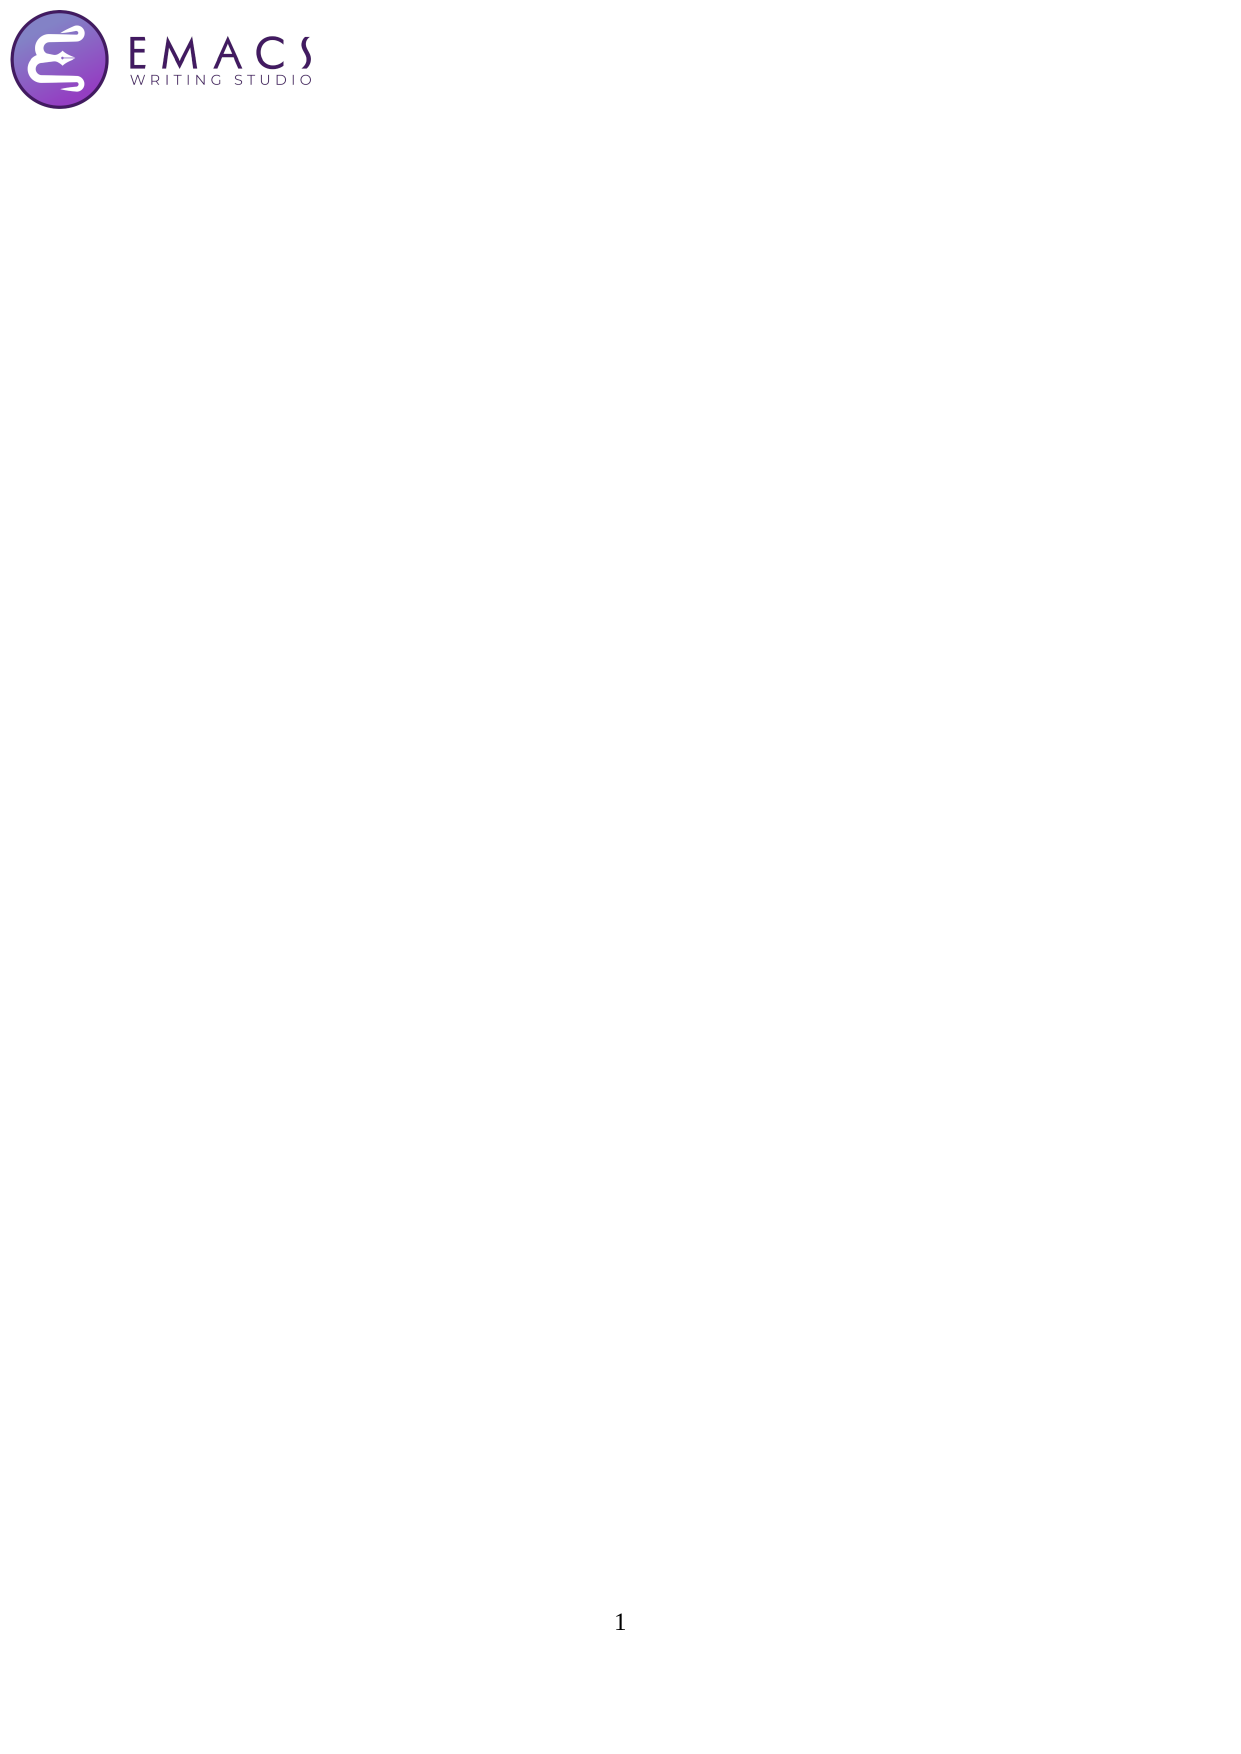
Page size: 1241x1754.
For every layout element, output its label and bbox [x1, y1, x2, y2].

picture [0, 0, 801, 375]
